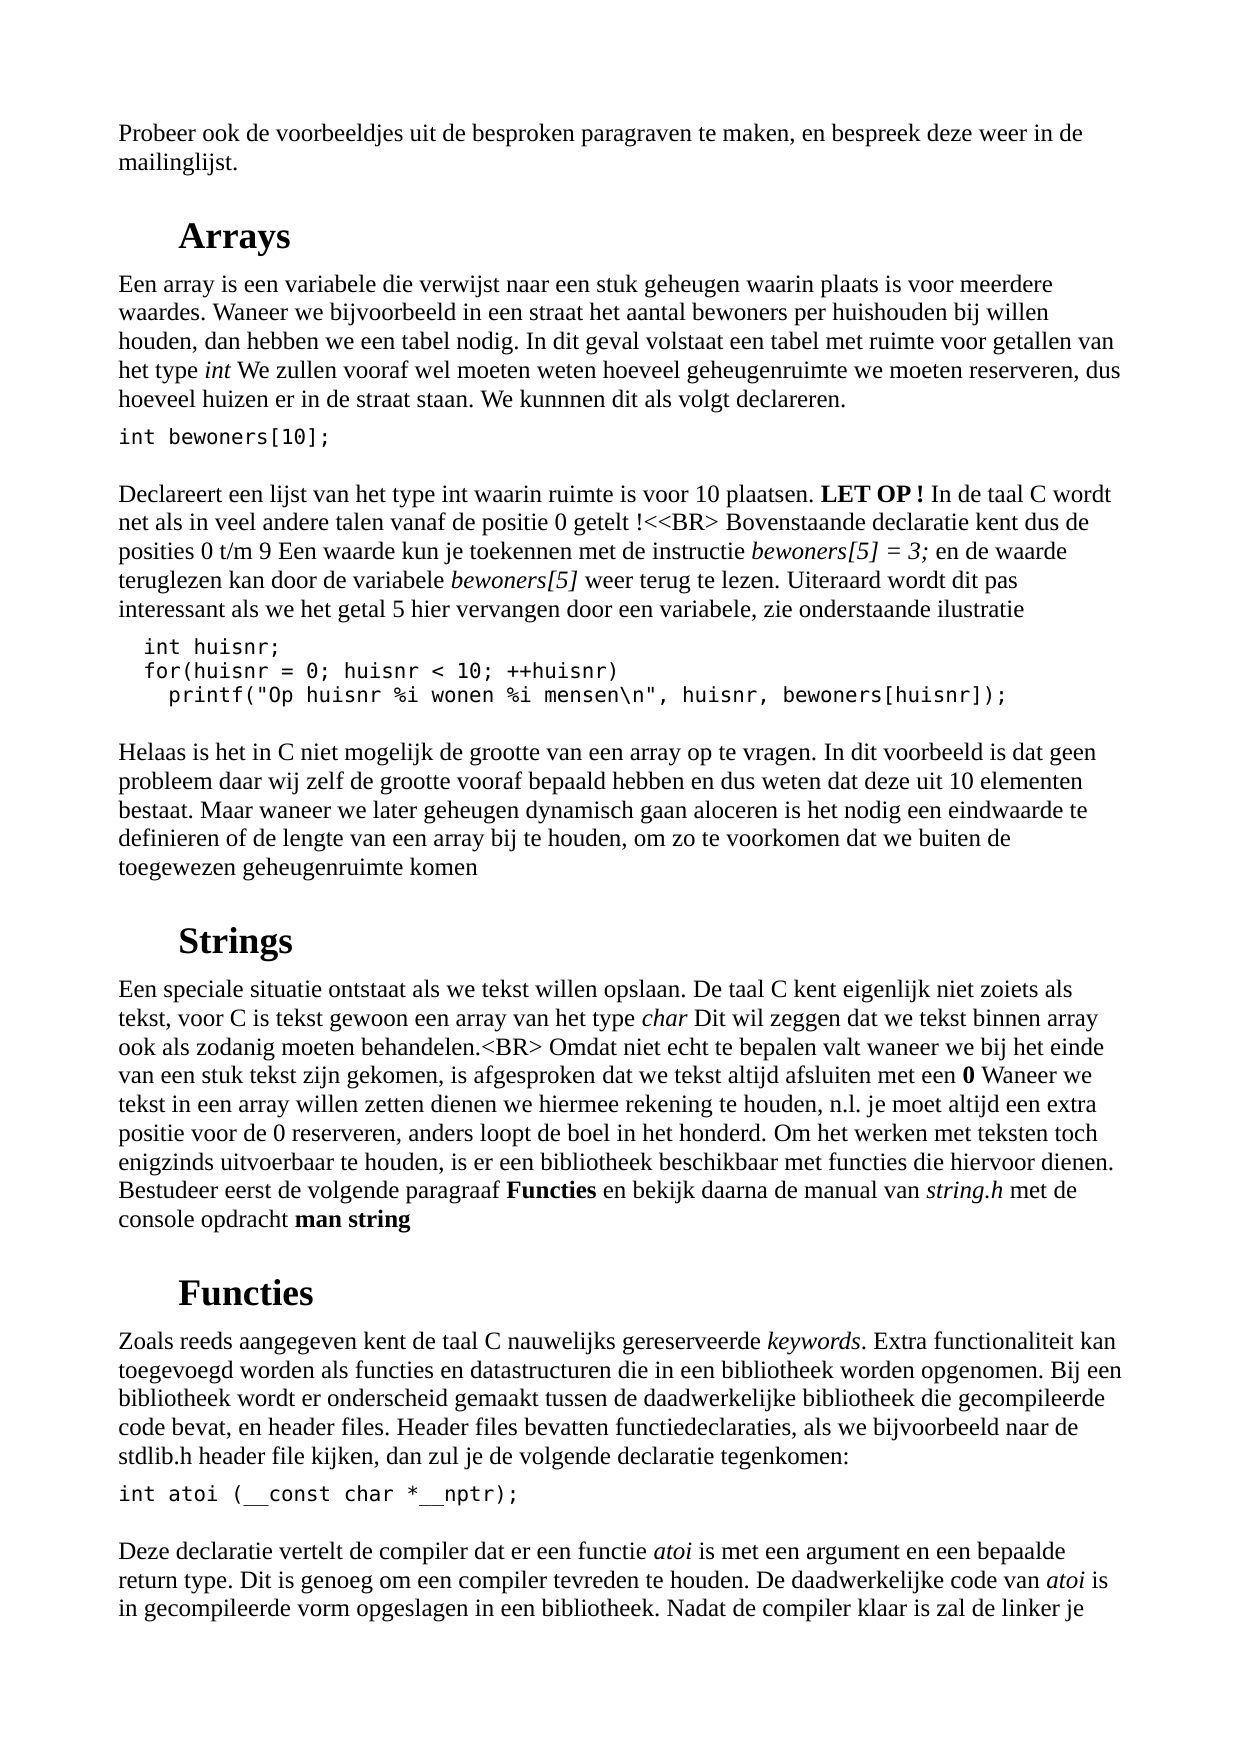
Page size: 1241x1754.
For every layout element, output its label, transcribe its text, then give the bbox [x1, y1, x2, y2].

subtitle Functies [118, 1270, 1122, 1313]
subtitle Strings [118, 918, 1122, 962]
text int huisnr; [118, 635, 1122, 659]
text Probeer ook de voorbeeldjes uit de besproken paragraven te maken, en bespreek deze weer in de mailinglijst. [118, 118, 1122, 176]
text Een speciale situatie ontstaat als we tekst willen opslaan. De taal C kent eigenlijk niet zoiets als tekst, voor C is tekst gewoon een array van het type char Dit wil zeggen dat we tekst binnen array ook als zodanig moeten behandelen.<BR> Omdat niet echt te bepalen valt waneer we bij het einde van een stuk tekst zijn gekomen, is afgesproken dat we tekst altijd afsluiten met een 0 Waneer we tekst in een array willen zetten dienen we hiermee rekening te houden, n.l. je moet altijd een extra positie voor de 0 reserveren, anders loopt de boel in het honderd. Om het werken met teksten toch enigzinds uitvoerbaar te houden, is er een bibliotheek beschikbaar met functies die hiervoor dienen. Bestudeer eerst de volgende paragraaf Functies en bekijk daarna de manual van string.h met de console opdracht man string [118, 974, 1122, 1233]
subtitle Arrays [118, 213, 1122, 256]
text int bewoners[10]; [118, 425, 1122, 449]
text printf("Op huisnr %i wonen %i mensen\n", huisnr, bewoners[huisnr]); [118, 683, 1122, 708]
text Declareert een lijst van het type int waarin ruimte is voor 10 plaatsen. LET OP ! In de taal C wordt net als in veel andere talen vanaf de positie 0 getelt !<<BR> Bovenstaande declaratie kent dus de posities 0 t/m 9 Een waarde kun je toekennen met de instructie bewoners[5] = 3; en de waarde teruglezen kan door de variabele bewoners[5] weer terug te lezen. Uiteraard wordt dit pas interessant als we het getal 5 hier vervangen door een variabele, zie onderstaande ilustratie [118, 479, 1122, 622]
text Helaas is het in C niet mogelijk de grootte van een array op te vragen. In dit voorbeeld is dat geen probleem daar wij zelf de grootte vooraf bepaald hebben en dus weten dat deze uit 10 elementen bestaat. Maar waneer we later geheugen dynamisch gaan aloceren is het nodig een eindwaarde te definieren of de lengte van een array bij te houden, om zo te voorkomen dat we buiten de toegewezen geheugenruimte komen [118, 737, 1122, 881]
text int atoi (__const char *__nptr); [118, 1482, 1122, 1507]
text Zoals reeds aangegeven kent de taal C nauwelijks gereserveerde keywords. Extra functionaliteit kan toegevoegd worden als functies en datastructuren die in een bibliotheek worden opgenomen. Bij een bibliotheek wordt er onderscheid gemaakt tussen de daadwerkelijke bibliotheek die gecompileerde code bevat, en header files. Header files bevatten functiedeclaraties, als we bijvoorbeeld naar de stdlib.h header file kijken, dan zul je de volgende declaratie tegenkomen: [118, 1326, 1122, 1470]
text for(huisnr = 0; huisnr < 10; ++huisnr) [118, 659, 1122, 683]
text Deze declaratie vertelt de compiler dat er een functie atoi is met een argument en een bepaalde return type. Dit is genoeg om een compiler tevreden te houden. De daadwerkelijke code van atoi is in gecompileerde vorm opgeslagen in een bibliotheek. Nadat de compiler klaar is zal de linker je [118, 1536, 1122, 1622]
text Een array is een variabele die verwijst naar een stuk geheugen waarin plaats is voor meerdere waardes. Waneer we bijvoorbeeld in een straat het aantal bewoners per huishouden bij willen houden, dan hebben we een tabel nodig. In dit geval volstaat een tabel met ruimte voor getallen van het type int We zullen vooraf wel moeten weten hoeveel geheugenruimte we moeten reserveren, dus hoeveel huizen er in de straat staan. We kunnnen dit als volgt declareren. [118, 269, 1122, 412]
